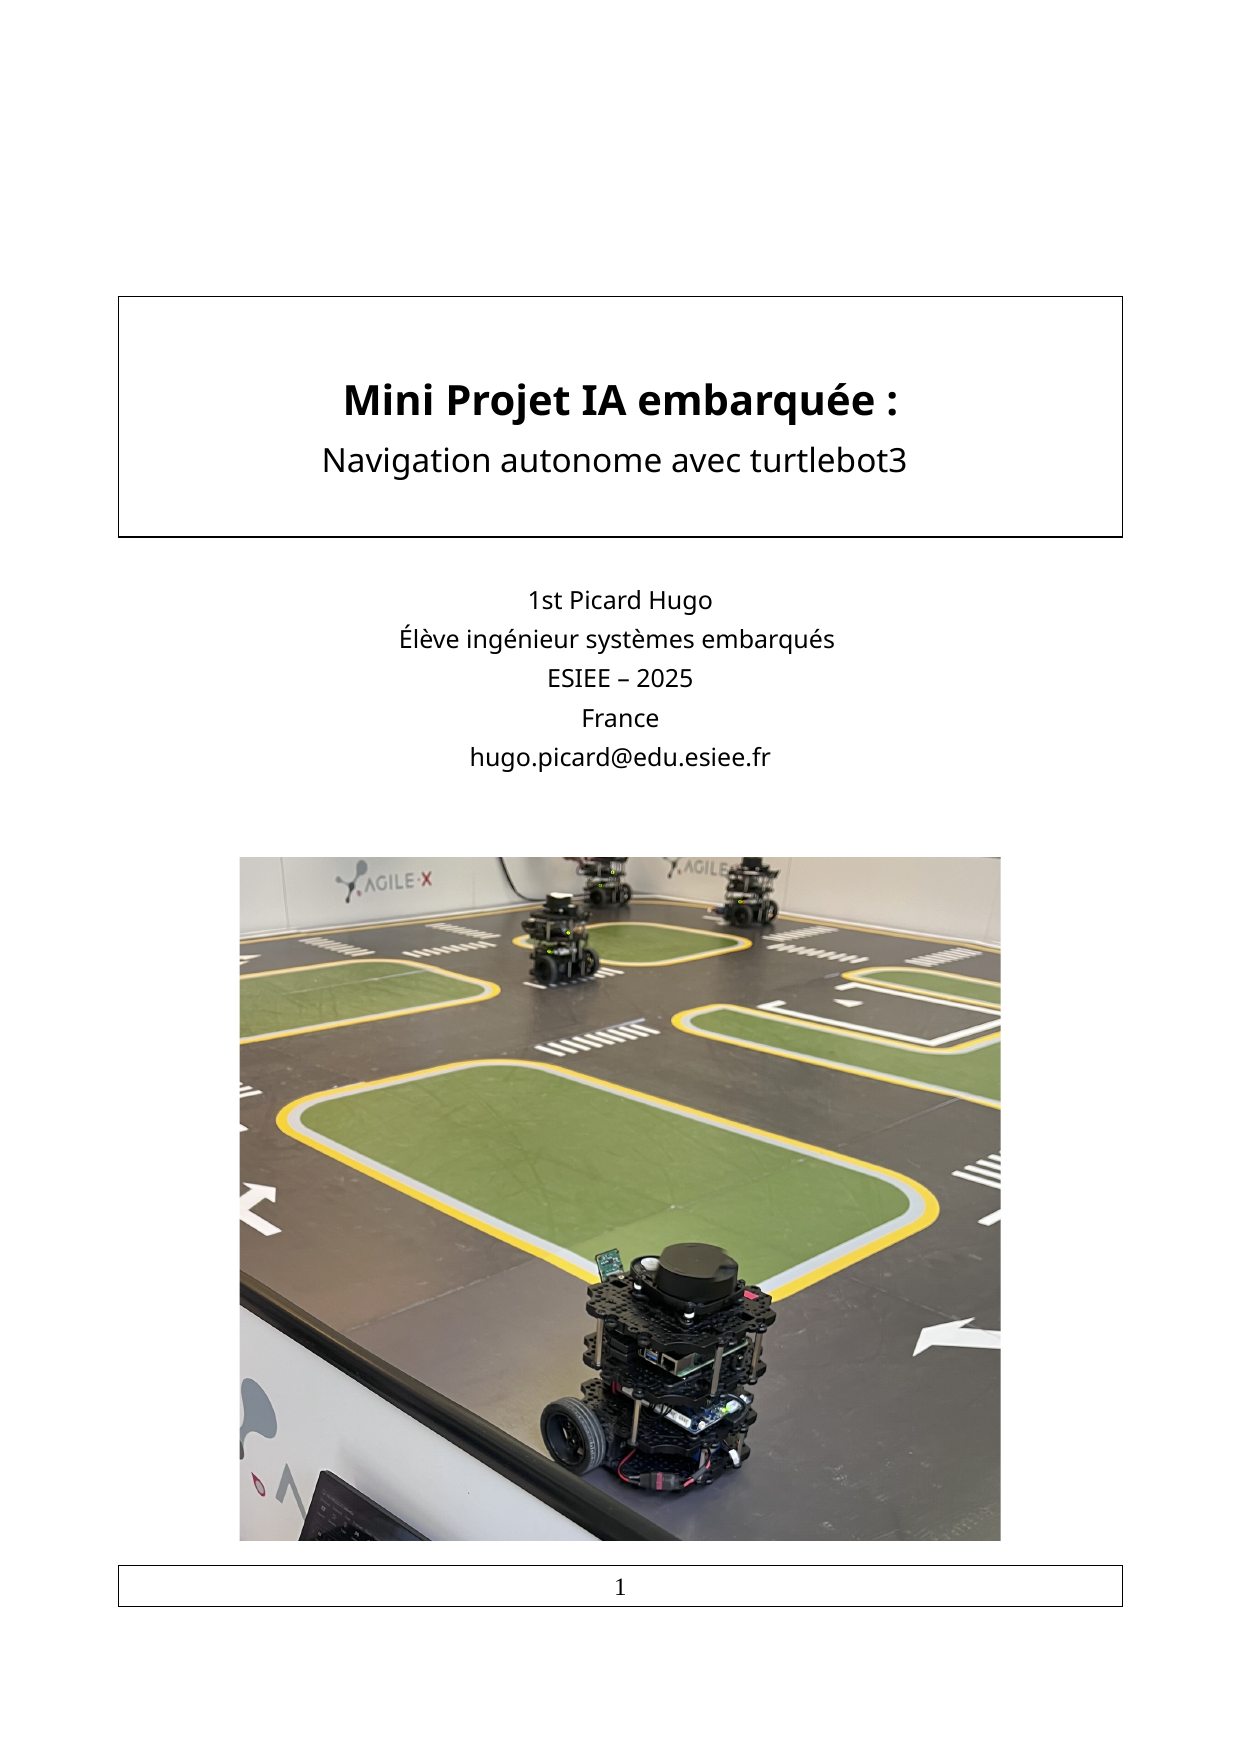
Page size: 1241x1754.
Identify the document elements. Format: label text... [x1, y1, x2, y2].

text hugo.picard@edu.esiee.fr [118, 739, 1122, 773]
table_header Mini Projet IA embarquée : Navigation autonome avec turtlebot3 [119, 297, 1122, 536]
text 1st Picard Hugo [118, 583, 1122, 617]
text France [118, 700, 1122, 734]
text Élève ingénieur systèmes embarqués [118, 622, 1122, 656]
picture [239, 857, 1001, 1541]
text ESIEE – 2025 [118, 661, 1122, 695]
